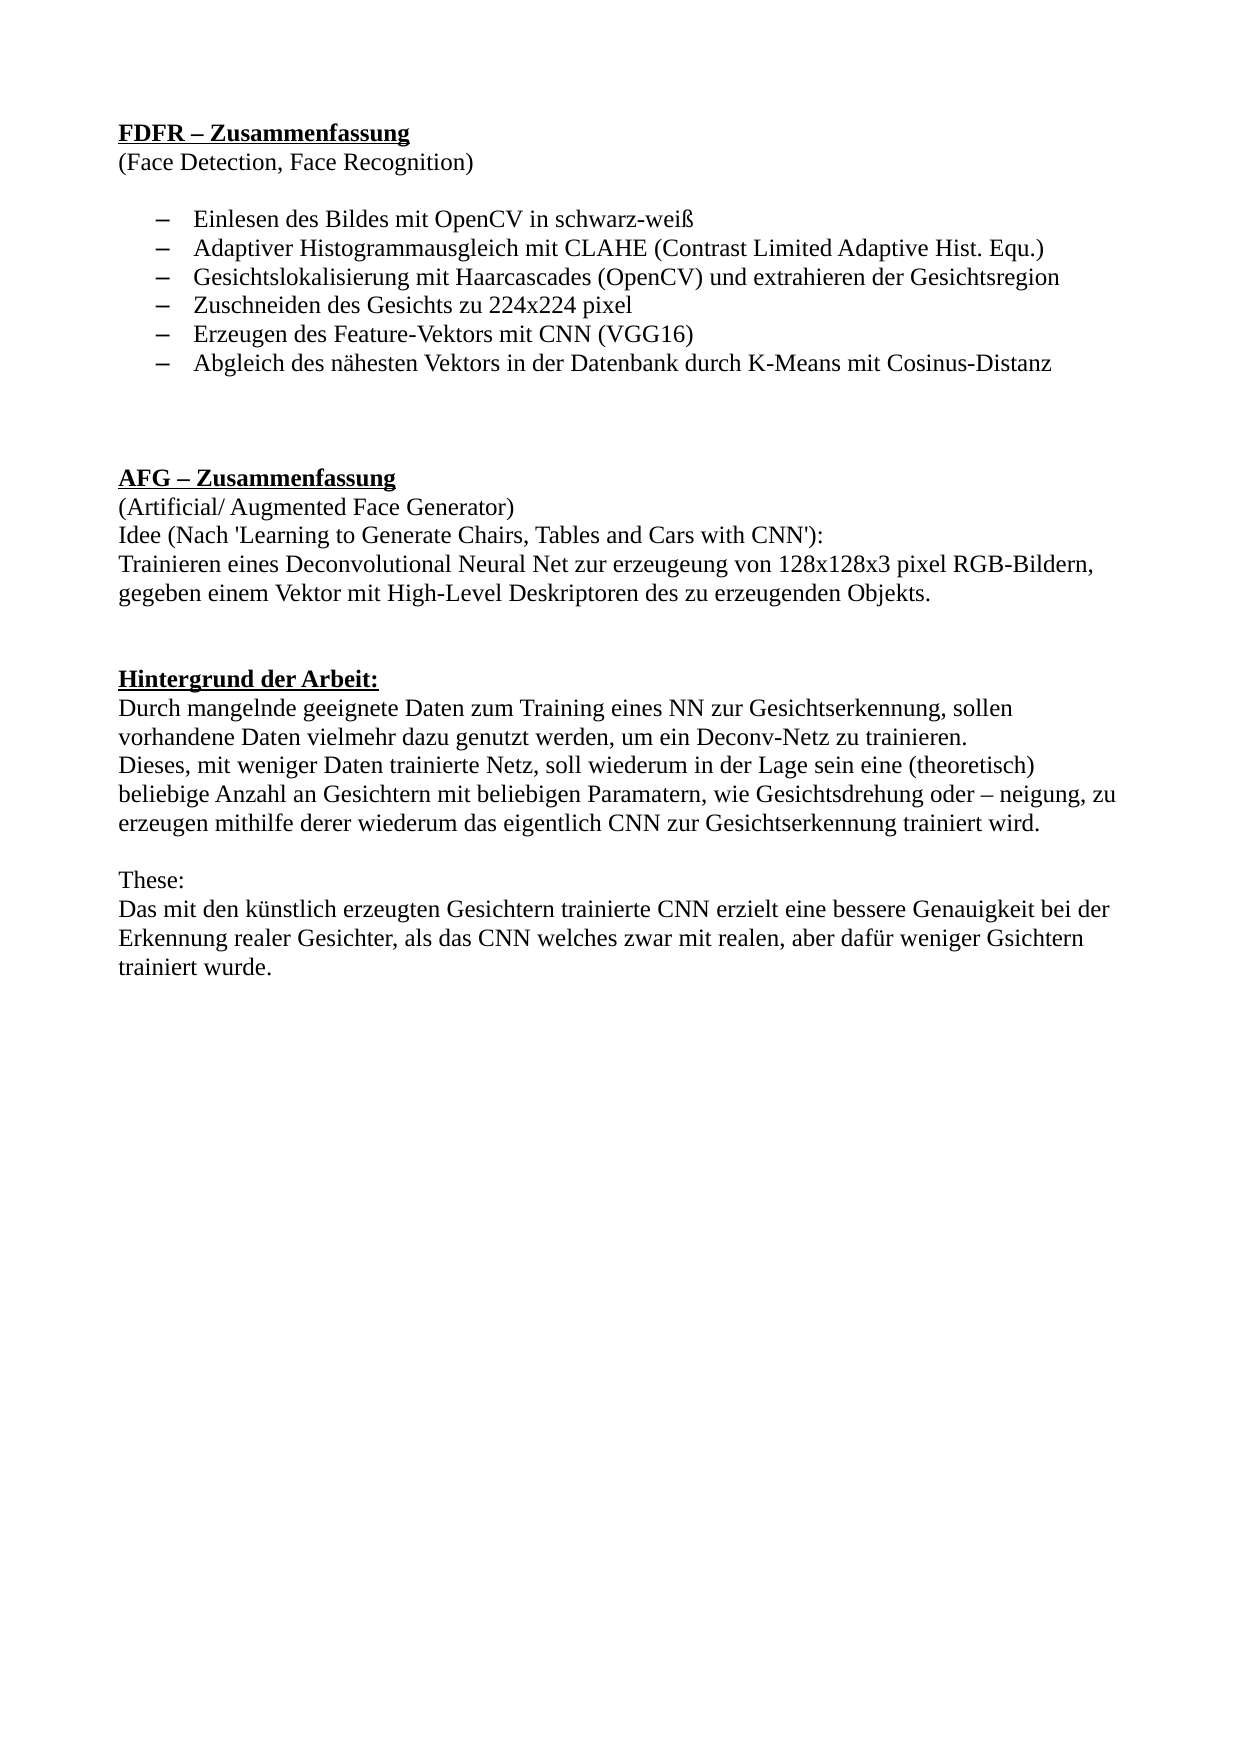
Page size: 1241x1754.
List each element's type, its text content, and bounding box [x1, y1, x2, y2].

text Hintergrund der Arbeit: [118, 664, 1122, 693]
list Gesichtslokalisierung mit Haarcascades (OpenCV) und extrahieren der Gesichtsregion [156, 262, 1122, 291]
text Trainieren eines Deconvolutional Neural Net zur erzeugeung von 128x128x3 pixel RGB-Bildern, gegeben einem Vektor mit High-Level Deskriptoren des zu erzeugenden Objekts. [118, 549, 1122, 607]
text Idee (Nach 'Learning to Generate Chairs, Tables and Cars with CNN'): [118, 521, 1122, 549]
list Abgleich des nähesten Vektors in der Datenbank durch K-Means mit Cosinus-Distanz [156, 348, 1122, 377]
list Adaptiver Histogrammausgleich mit CLAHE (Contrast Limited Adaptive Hist. Equ.) [156, 233, 1122, 262]
text Durch mangelnde geeignete Daten zum Training eines NN zur Gesichtserkennung, sollen vorhandene Daten vielmehr dazu genutzt werden, um ein Deconv-Netz zu trainieren. [118, 693, 1122, 751]
list Erzeugen des Feature-Vektors mit CNN (VGG16) [156, 319, 1122, 348]
text Dieses, mit weniger Daten trainierte Netz, soll wiederum in der Lage sein eine (theoretisch) beliebige Anzahl an Gesichtern mit beliebigen Paramatern, wie Gesichtsdrehung oder – neigung, zu erzeugen mithilfe derer wiederum das eigentlich CNN zur Gesichtserkennung trainiert wird. [118, 751, 1122, 837]
text Das mit den künstlich erzeugten Gesichtern trainierte CNN erzielt eine bessere Genauigkeit bei der Erkennung realer Gesichter, als das CNN welches zwar mit realen, aber dafür weniger Gsichtern trainiert wurde. [118, 894, 1122, 981]
text FDFR – Zusammenfassung [118, 118, 1122, 147]
text (Face Detection, Face Recognition) [118, 147, 1122, 176]
text AFG – Zusammenfassung [118, 463, 1122, 492]
text These: [118, 866, 1122, 894]
text (Artificial/ Augmented Face Generator) [118, 492, 1122, 521]
list Zuschneiden des Gesichts zu 224x224 pixel [156, 291, 1122, 319]
list Einlesen des Bildes mit OpenCV in schwarz-weiß [156, 204, 1122, 233]
